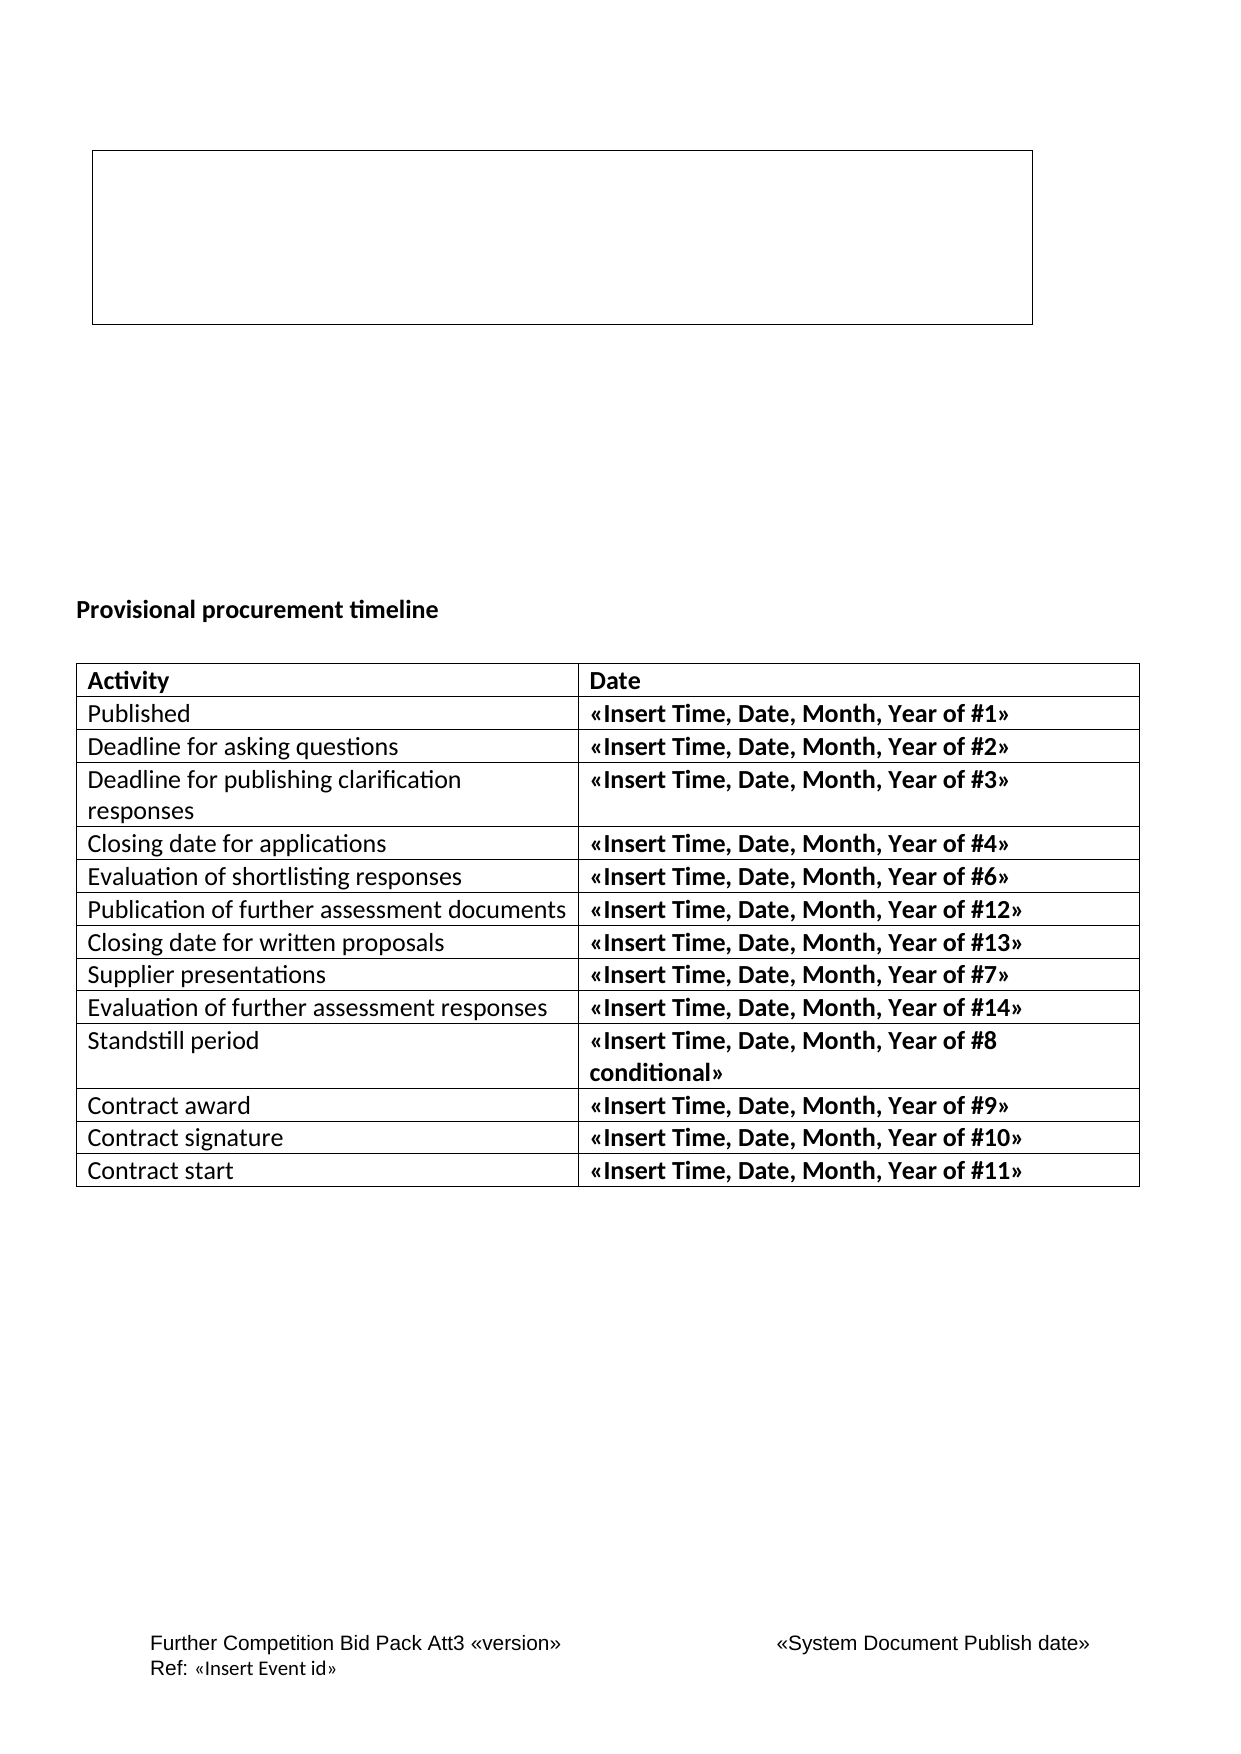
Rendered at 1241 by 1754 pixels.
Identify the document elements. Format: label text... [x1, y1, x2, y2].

table_cell Standstill period [77, 1024, 578, 1088]
table_cell Contract award [77, 1089, 578, 1121]
table_cell Supplier presentations [77, 959, 578, 990]
table_cell «Insert Time, Date, Month, Year of #4» [579, 827, 1139, 859]
table_cell Evaluation of shortlisting responses [77, 860, 578, 892]
table_cell «Insert Time, Date, Month, Year of #10» [579, 1122, 1139, 1153]
text Provisional procurement timeline [76, 593, 1090, 625]
table_cell «Insert Time, Date, Month, Year of #9» [579, 1089, 1139, 1121]
table_cell Published [77, 697, 578, 729]
table_cell Contract start [77, 1154, 578, 1186]
table_cell Closing date for applications [77, 827, 578, 859]
table_cell Closing date for written proposals [77, 926, 578, 957]
table_cell Deadline for publishing clarification responses [77, 763, 578, 826]
table_cell «Insert Time, Date, Month, Year of #8 conditional» [579, 1024, 1139, 1088]
table_cell [93, 151, 1032, 324]
table_cell «Insert Time, Date, Month, Year of #6» [579, 860, 1139, 892]
table_cell «Insert Time, Date, Month, Year of #2» [579, 730, 1139, 762]
table_cell Deadline for asking questions [77, 730, 578, 762]
table_cell «Insert Time, Date, Month, Year of #11» [579, 1154, 1139, 1186]
table_cell Contract signature [77, 1122, 578, 1153]
table_cell «Insert Time, Date, Month, Year of #3» [579, 763, 1139, 826]
table_cell Publication of further assessment documents [77, 893, 578, 925]
table_cell «Insert Time, Date, Month, Year of #13» [579, 926, 1139, 957]
table_header Date [579, 664, 1139, 696]
table_cell «Insert Time, Date, Month, Year of #12» [579, 893, 1139, 925]
table_cell «Insert Time, Date, Month, Year of #14» [579, 991, 1139, 1023]
table_header Activity [77, 664, 578, 696]
table_cell «Insert Time, Date, Month, Year of #1» [579, 697, 1139, 729]
table_cell «Insert Time, Date, Month, Year of #7» [579, 959, 1139, 990]
table_cell Evaluation of further assessment responses [77, 991, 578, 1023]
